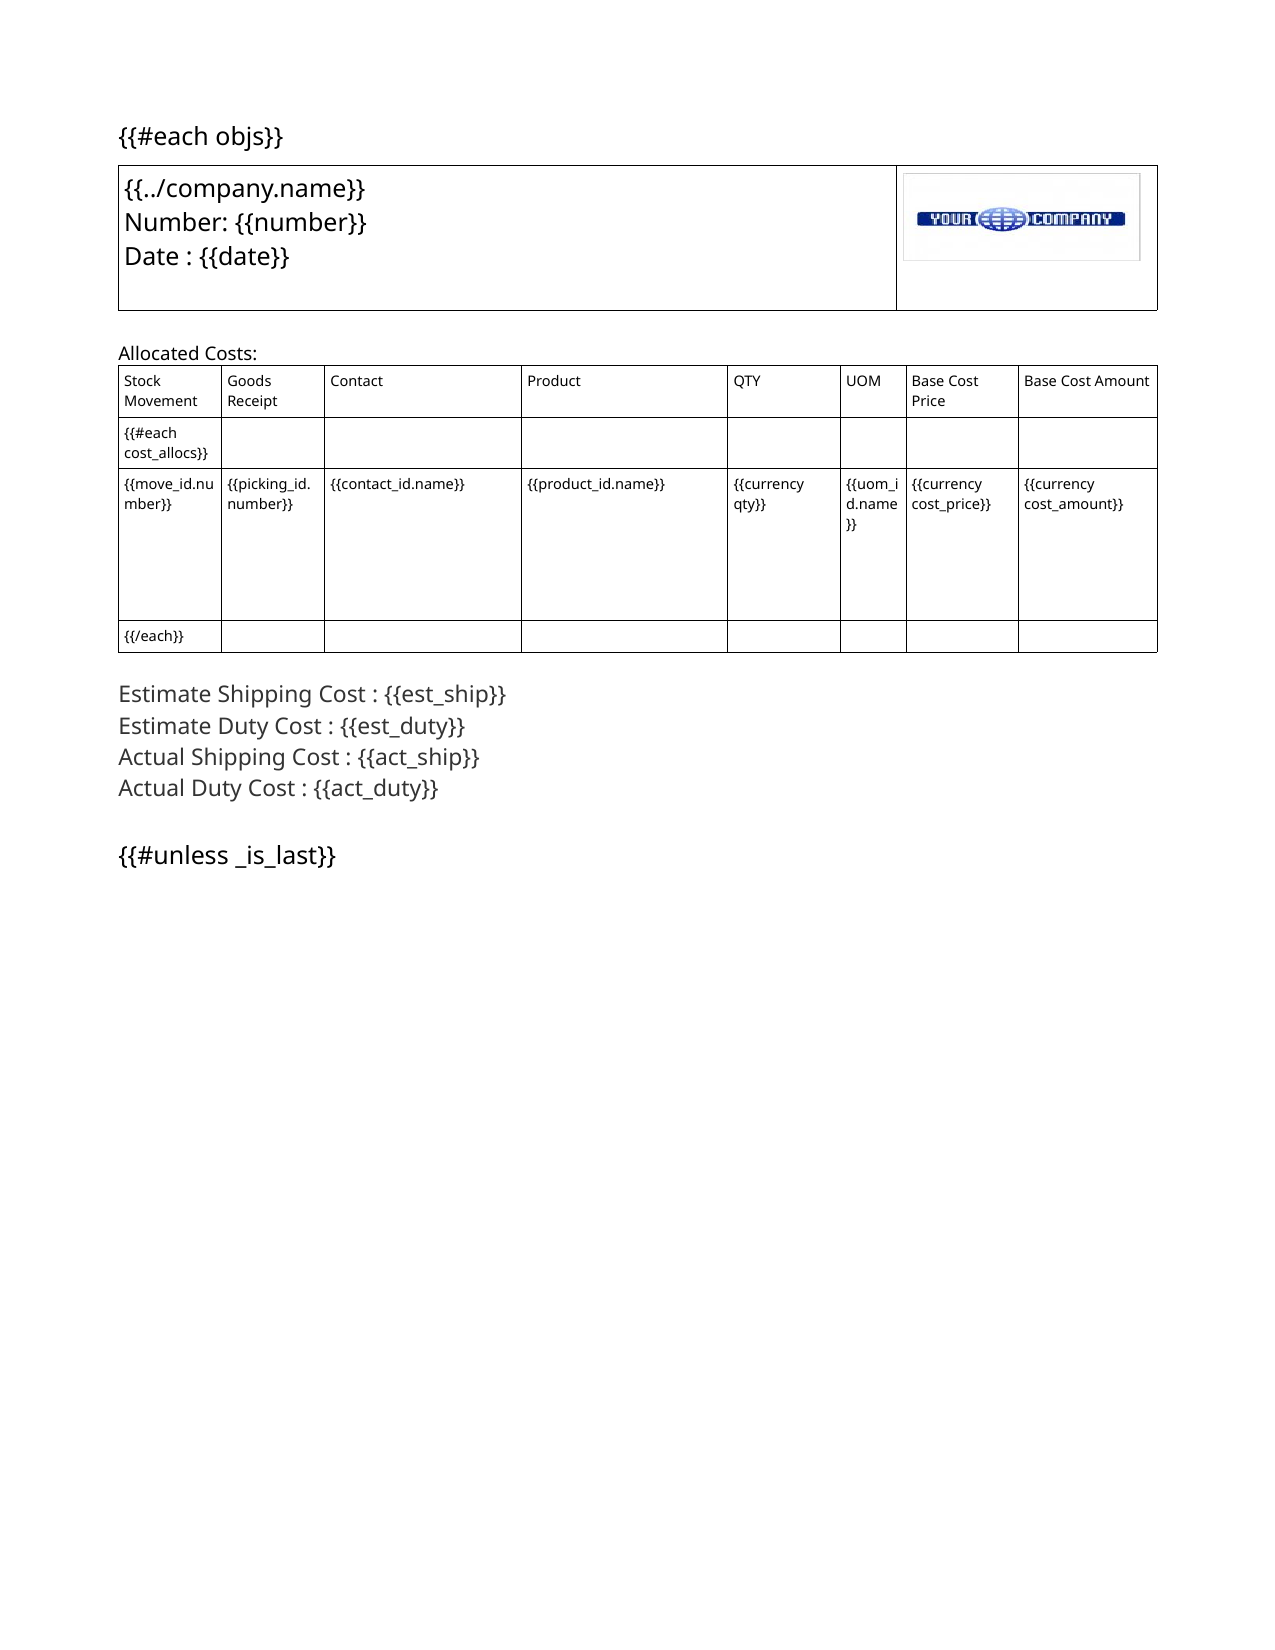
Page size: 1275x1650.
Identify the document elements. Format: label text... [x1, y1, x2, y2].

picture [903, 173, 1141, 261]
table_header Base Cost Amount [1019, 366, 1157, 417]
table_header Contact [325, 366, 521, 417]
text Allocated Costs: [118, 340, 1157, 365]
table_header QTY [728, 366, 840, 417]
table_cell {{product_id.name}} [522, 469, 727, 620]
table_cell [1019, 418, 1157, 468]
table_header [897, 166, 1157, 310]
table_cell {{currency cost_amount}} [1019, 469, 1157, 620]
table_cell [841, 418, 906, 468]
table_cell {{contact_id.name}} [325, 469, 521, 620]
table_cell [222, 418, 324, 468]
table_cell [325, 621, 521, 652]
table_cell {{currency qty}} [728, 469, 840, 620]
table_header {{../company.name}} Number: {{number}} Date : {{date}} [119, 166, 896, 310]
table_cell {{uom_id.name}} [841, 469, 906, 620]
table_cell [325, 418, 521, 468]
text Estimate Duty Cost : {{est_duty}} [118, 710, 1157, 741]
table_cell {{picking_id.number}} [222, 469, 324, 620]
table_cell [522, 621, 727, 652]
table_cell [728, 621, 840, 652]
table_header Stock Movement [119, 366, 221, 417]
table_cell [907, 418, 1018, 468]
table_header Base Cost Price [907, 366, 1018, 417]
text Actual Shipping Cost : {{act_ship}} [118, 741, 1157, 772]
table_cell [1019, 621, 1157, 652]
table_header Goods Receipt [222, 366, 324, 417]
table_cell [728, 418, 840, 468]
table_cell {{/each}} [119, 621, 221, 652]
table_header UOM [841, 366, 906, 417]
table_cell {{currency cost_price}} [907, 469, 1018, 620]
table_header Product [522, 366, 727, 417]
table_cell [907, 621, 1018, 652]
table_cell {{#each cost_allocs}} [119, 418, 221, 468]
text Actual Duty Cost : {{act_duty}} [118, 772, 1157, 803]
text {{#each objs}} [118, 118, 1157, 152]
text Estimate Shipping Cost : {{est_ship}} [118, 678, 1157, 710]
table_cell {{move_id.number}} [119, 469, 221, 620]
text {{#unless _is_last}} [118, 837, 1157, 872]
table_cell [222, 621, 324, 652]
table_cell [841, 621, 906, 652]
table_cell [522, 418, 727, 468]
